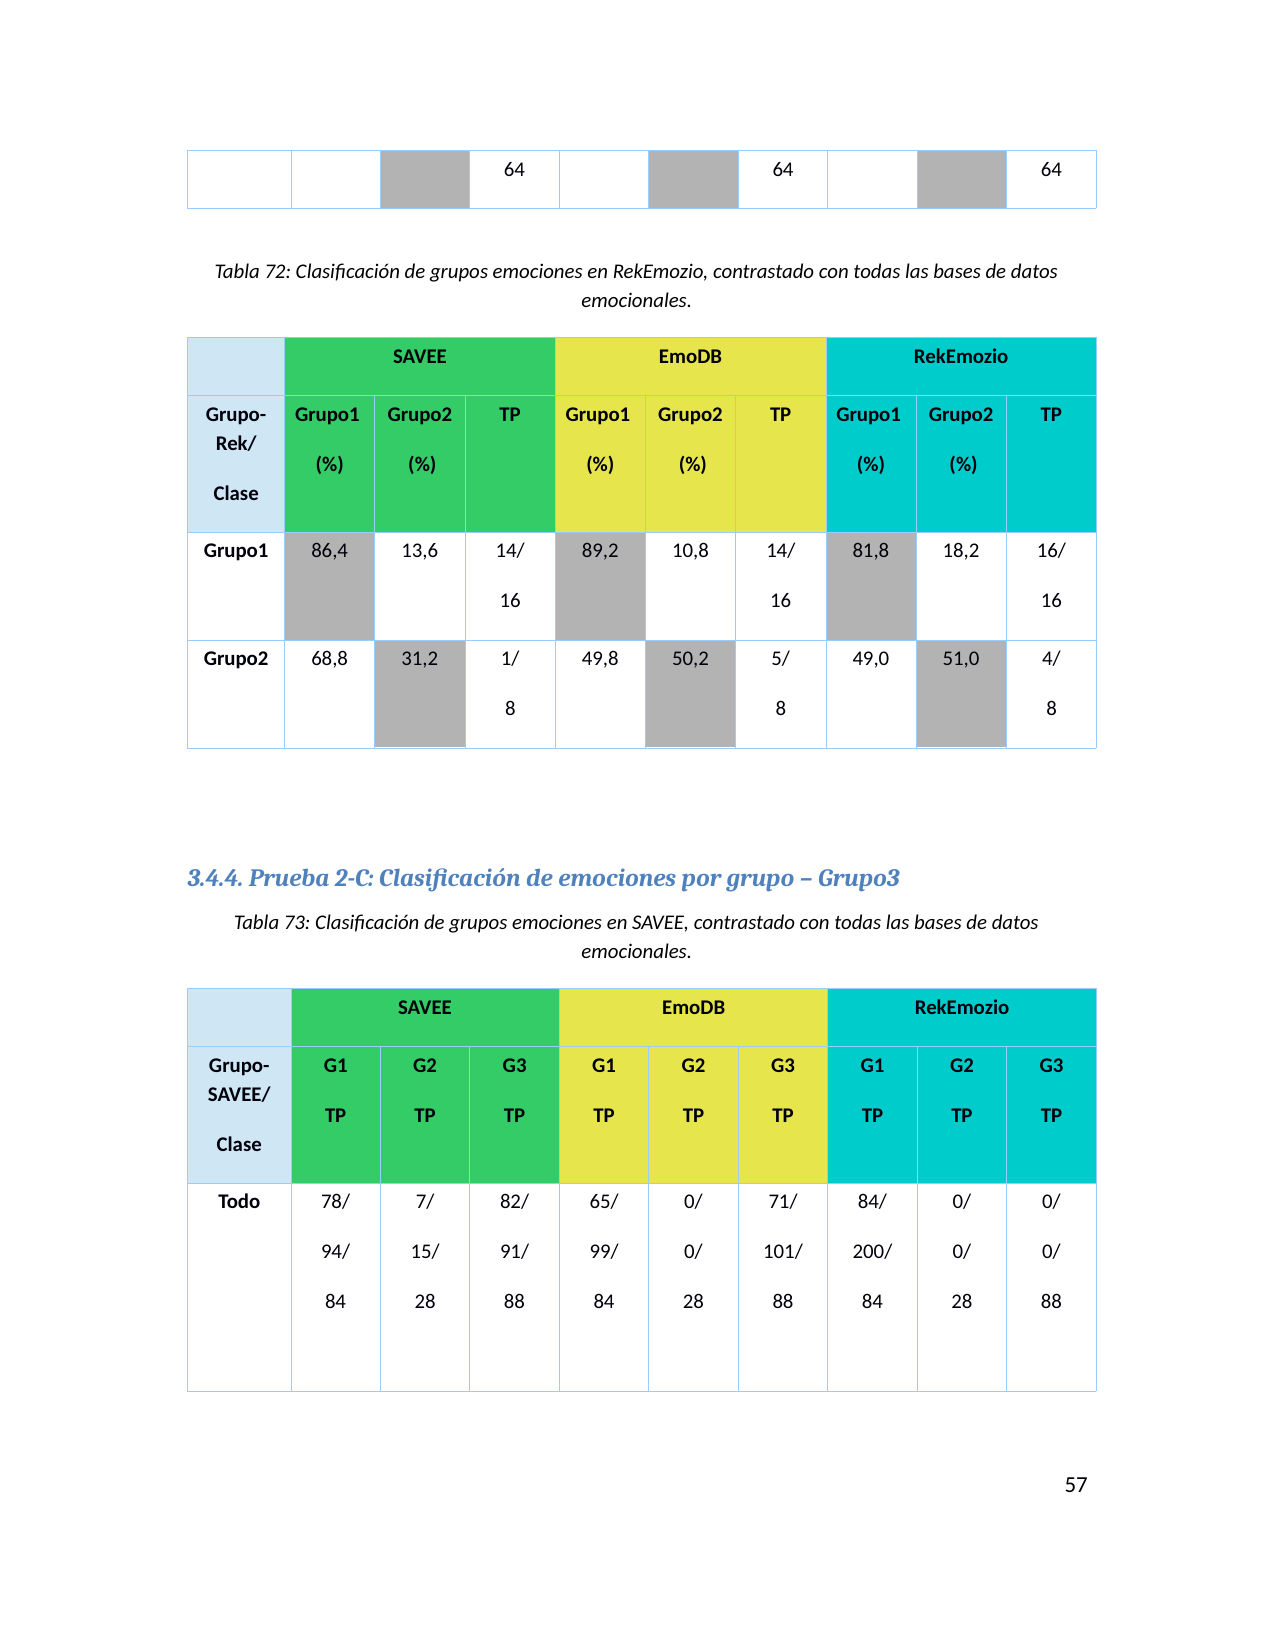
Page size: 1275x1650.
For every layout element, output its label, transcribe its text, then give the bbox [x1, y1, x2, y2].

table_header RekEmozio [828, 989, 1096, 1046]
table_cell Grupo1 (%) [285, 396, 374, 532]
table_cell [649, 151, 738, 208]
table_cell [560, 151, 648, 208]
table_cell Grupo1 (%) [556, 396, 645, 532]
table_cell G1 TP [292, 1047, 380, 1183]
table_cell 49,8 [556, 641, 645, 747]
table_cell Grupo-SAVEE/ Clase [188, 1047, 291, 1183]
table_cell 10,8 [646, 533, 735, 640]
table_header [188, 338, 284, 395]
table_header EmoDB [560, 989, 827, 1046]
table_cell 71/ 101/ 88 [739, 1184, 827, 1391]
table_cell 65/ 99/ 84 [560, 1184, 648, 1391]
table_cell 7/ 15/ 28 [381, 1184, 469, 1391]
table_cell 31,2 [375, 641, 465, 747]
table_cell 0/ 0/ 28 [918, 1184, 1006, 1391]
table_header EmoDB [556, 338, 826, 395]
table_cell 13,6 [375, 533, 465, 640]
table_cell 78/ 94/ 84 [292, 1184, 380, 1391]
table_cell 64 [739, 151, 827, 208]
table_cell TP [736, 396, 826, 532]
table_cell Grupo2 (%) [646, 396, 735, 532]
table_cell TP [466, 396, 555, 532]
table_cell G3 TP [739, 1047, 827, 1183]
table_cell 64 [1007, 151, 1096, 208]
table_cell 49,0 [827, 641, 916, 747]
table_cell 86,4 [285, 533, 374, 640]
table_cell 0/ 0/ 28 [649, 1184, 738, 1391]
table_cell 1/ 8 [466, 641, 555, 747]
text Tabla 73: Clasificación de grupos emociones en SAVEE, contrastado con todas las bases de datos emocionales. [187, 909, 1087, 963]
table_header RekEmozio [827, 338, 1096, 395]
table_cell Todo [188, 1184, 291, 1391]
table_cell 81,8 [827, 533, 916, 640]
table_header SAVEE [292, 989, 559, 1046]
table_cell G3 TP [470, 1047, 559, 1183]
table_cell Grupo1 [188, 533, 284, 640]
table_cell 50,2 [646, 641, 735, 747]
table_cell Grupo2 [188, 641, 284, 747]
table_cell Grupo2 (%) [375, 396, 465, 532]
table_cell G1 TP [560, 1047, 648, 1183]
table_cell TP [1007, 396, 1096, 532]
table_cell Grupo1 (%) [827, 396, 916, 532]
table_cell [292, 151, 380, 208]
table_header [188, 989, 291, 1046]
table_cell 84/ 200/ 84 [828, 1184, 917, 1391]
table_header SAVEE [285, 338, 555, 395]
table_cell 64 [470, 151, 559, 208]
text Tabla 72: Clasificación de grupos emociones en RekEmozio, contrastado con todas las bases de datos emocionales. [187, 258, 1087, 312]
table_cell Grupo-Rek/ Clase [188, 396, 284, 532]
table_cell G2 TP [649, 1047, 738, 1183]
table_cell 68,8 [285, 641, 374, 747]
subtitle 3.4.4. Prueba 2-C: Clasificación de emociones por grupo – Grupo3 [187, 863, 1087, 892]
table_cell 14/ 16 [736, 533, 826, 640]
table_cell 16/ 16 [1007, 533, 1096, 640]
table_cell 82/ 91/ 88 [470, 1184, 559, 1391]
table_cell [381, 151, 469, 208]
table_cell 0/ 0/ 88 [1007, 1184, 1096, 1391]
table_cell 14/ 16 [466, 533, 555, 640]
table_cell G1 TP [828, 1047, 917, 1183]
table_cell 18,2 [917, 533, 1006, 640]
table_cell 51,0 [917, 641, 1006, 747]
table_cell [188, 151, 291, 208]
table_cell 89,2 [556, 533, 645, 640]
table_cell Grupo2 (%) [917, 396, 1006, 532]
table_cell G2 TP [918, 1047, 1006, 1183]
table_cell G3 TP [1007, 1047, 1096, 1183]
table_cell [828, 151, 917, 208]
table_cell 4/ 8 [1007, 641, 1096, 747]
table_cell [918, 151, 1006, 208]
table_cell 5/ 8 [736, 641, 826, 747]
table_cell G2 TP [381, 1047, 469, 1183]
